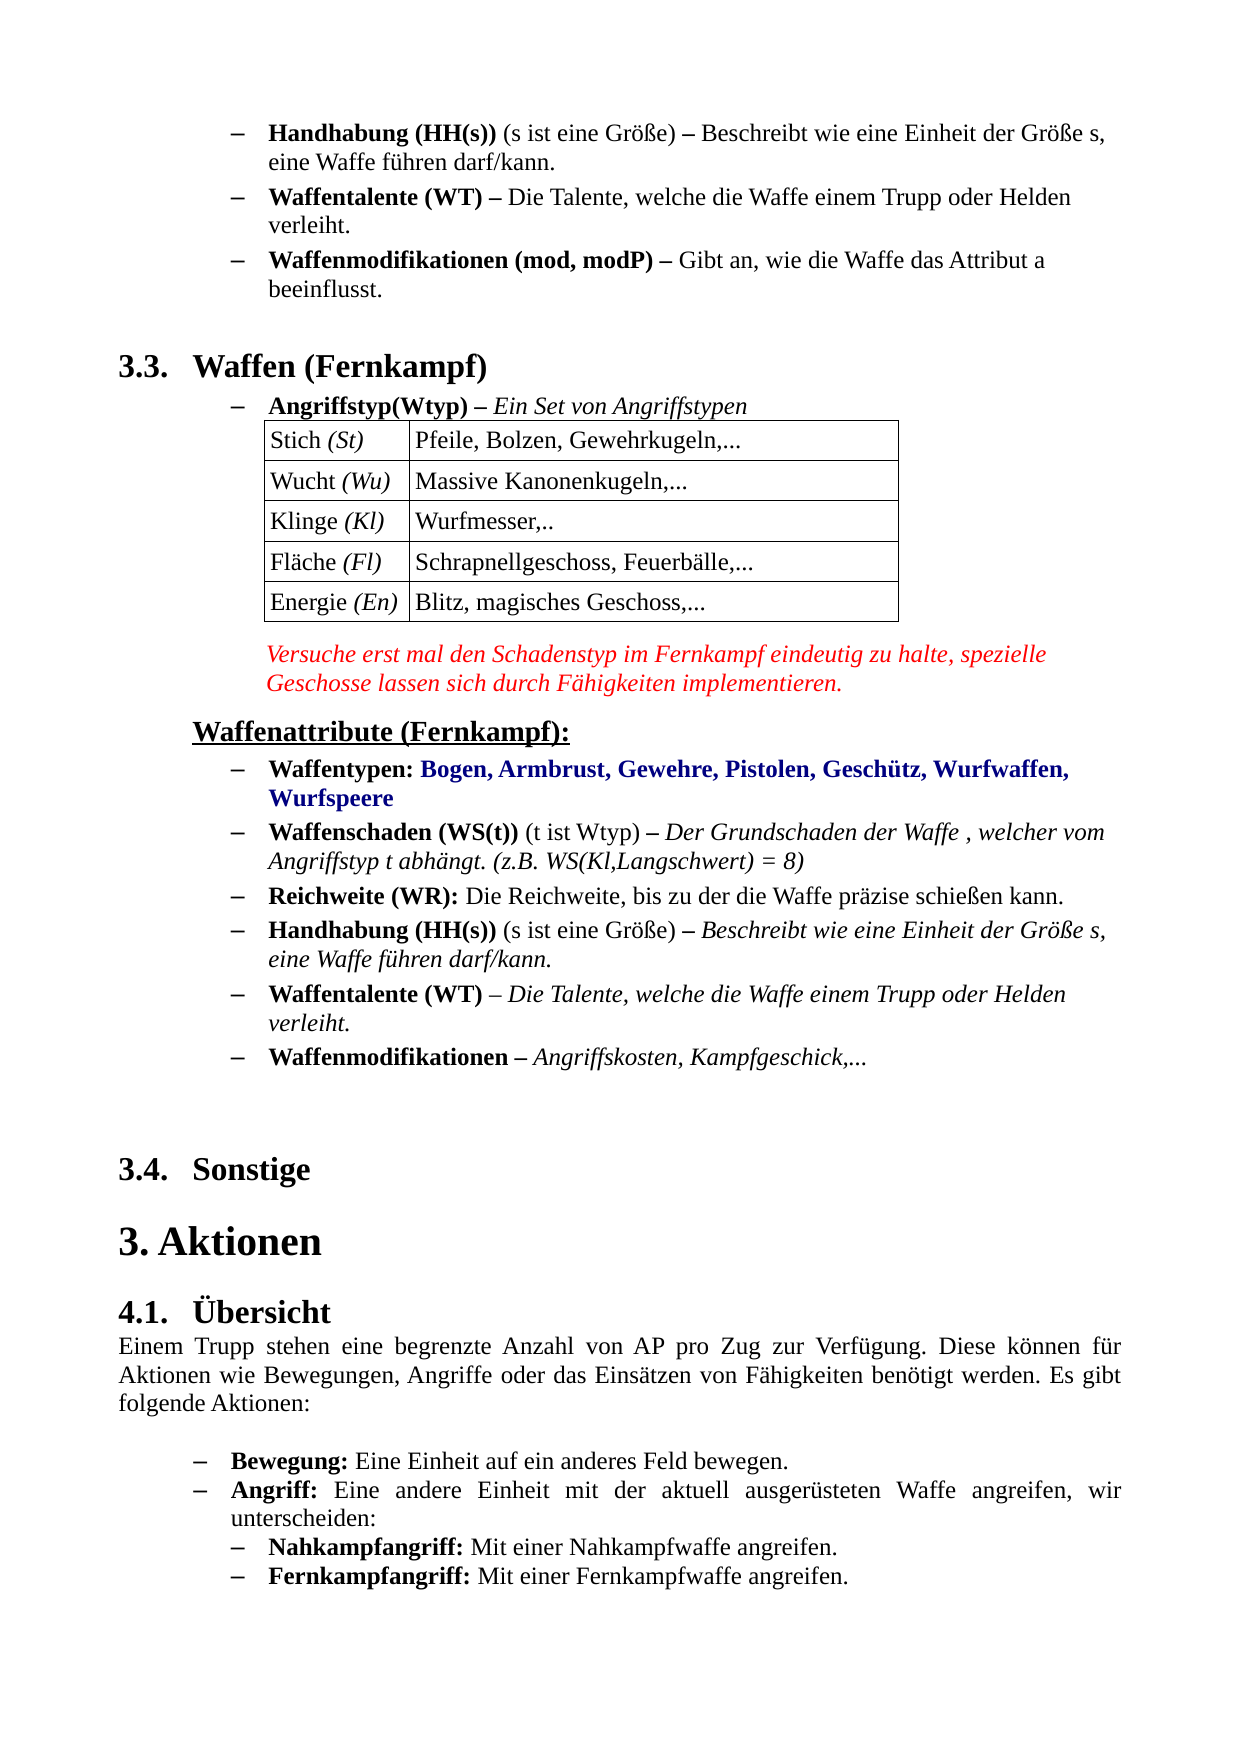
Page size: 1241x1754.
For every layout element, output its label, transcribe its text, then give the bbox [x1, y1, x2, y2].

list Waffenschaden (WS(t)) (t ist Wtyp) – Der Grundschaden der Waffe , welcher vom Angriffstyp t abhängt. (z.B. WS(Kl,Langschwert) = 8) [231, 817, 1122, 875]
list Bewegung: Eine Einheit auf ein anderes Feld bewegen. [193, 1446, 1122, 1475]
list Waffentalente (WT) – Die Talente, welche die Waffe einem Trupp oder Helden verleiht. [231, 979, 1122, 1036]
list Angriffstyp(Wtyp) – Ein Set von Angriffstypen [231, 391, 1122, 420]
table_cell Massive Kanonenkugeln,... [410, 461, 898, 500]
table_header Stich (St) [265, 421, 409, 460]
list Handhabung (HH(s)) (s ist eine Größe) – Beschreibt wie eine Einheit der Größe s, eine Waffe führen darf/kann. [231, 915, 1122, 973]
table_header Pfeile, Bolzen, Gewehrkugeln,... [410, 421, 898, 460]
list Waffentalente (WT) – Die Talente, welche die Waffe einem Trupp oder Helden verleiht. [231, 182, 1122, 239]
table_cell Wurfmesser,.. [410, 501, 898, 541]
list Handhabung (HH(s)) (s ist eine Größe) – Beschreibt wie eine Einheit der Größe s, eine Waffe führen darf/kann. [231, 118, 1122, 176]
table_cell Blitz, magisches Geschoss,... [410, 582, 898, 621]
text Waffenattribute (Fernkampf): [118, 714, 1122, 748]
table_cell Energie (En) [265, 582, 409, 621]
list Waffenmodifikationen – Angriffskosten, Kampfgeschick,... [231, 1042, 1122, 1071]
text 3.3. Waffen (Fernkampf) [118, 347, 1122, 385]
list Angriff: Eine andere Einheit mit der aktuell ausgerüsteten Waffe angreifen, wir unterscheiden: [193, 1475, 1122, 1532]
list Waffenmodifikationen (mod, modP) – Gibt an, wie die Waffe das Attribut a beeinflusst. [231, 245, 1122, 302]
text 3.4. Sonstige [118, 1149, 1122, 1187]
list Reichweite (WR): Die Reichweite, bis zu der die Waffe präzise schießen kann. [231, 881, 1122, 909]
list 3. Aktionen [117, 1216, 1122, 1264]
table_cell Schrapnellgeschoss, Feuerbälle,... [410, 542, 898, 581]
table_cell Klinge (Kl) [265, 501, 409, 541]
text Versuche erst mal den Schadenstyp im Fernkampf eindeutig zu halte, spezielle Geschosse lassen sich durch Fähigkeiten implementieren. [118, 639, 1122, 697]
list Fernkampfangriff: Mit einer Fernkampfwaffe angreifen. [231, 1561, 1122, 1590]
text Einem Trupp stehen eine begrenzte Anzahl von AP pro Zug zur Verfügung. Diese können für Aktionen wie Bewegungen, Angriffe oder das Einsätzen von Fähigkeiten benötigt werden. Es gibt folgende Aktionen: [118, 1331, 1122, 1417]
table_cell Fläche (Fl) [265, 542, 409, 581]
table_cell Wucht (Wu) [265, 461, 409, 500]
list Nahkampfangriff: Mit einer Nahkampfwaffe angreifen. [231, 1532, 1122, 1561]
text 4.1. Übersicht [118, 1293, 1122, 1331]
list Waffentypen: Bogen, Armbrust, Gewehre, Pistolen, Geschütz, Wurfwaffen, Wurfspeere [231, 754, 1122, 811]
